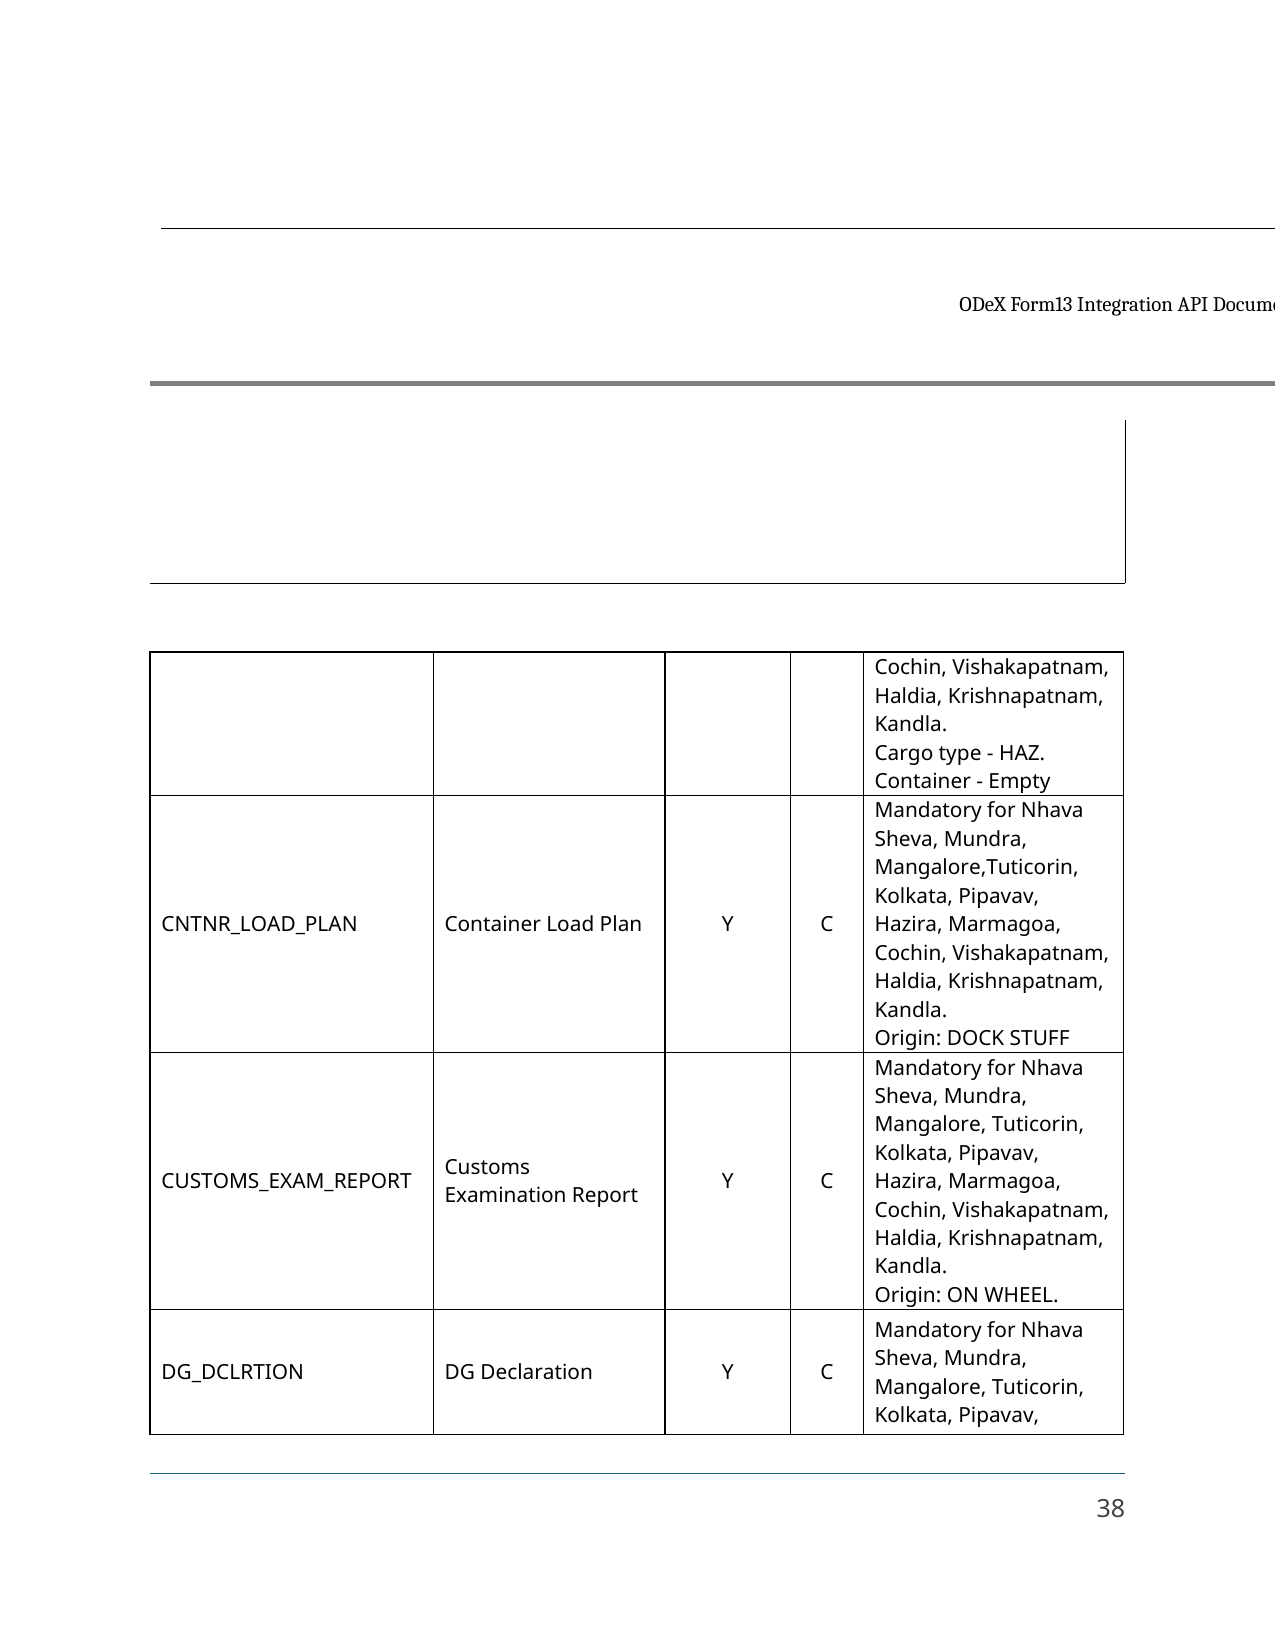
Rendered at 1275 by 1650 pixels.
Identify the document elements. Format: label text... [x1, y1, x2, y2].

table_cell DG_DCLRTION [151, 1310, 433, 1434]
table_cell Y [666, 1053, 790, 1308]
table_cell Container Load Plan [434, 796, 664, 1052]
table_cell Mandatory for Nhava Sheva, Mundra, Mangalore, Tuticorin, Kolkata, Pipavav, Hazira, Marmagoa, Cochin, Vishakapatnam, Haldia, Krishnapatnam, Kandla. Origin: ON WHEEL. [864, 1053, 1123, 1308]
table_cell C [791, 796, 863, 1052]
table_cell Mandatory for Nhava Sheva, Mundra, Mangalore,Tuticorin, Kolkata, Pipavav, Hazira, Marmagoa, Cochin, Vishakapatnam, Haldia, Krishnapatnam, Kandla. Origin: DOCK STUFF [864, 796, 1123, 1052]
table_cell DG Declaration [434, 1310, 664, 1434]
table_cell Y [666, 1310, 790, 1434]
table_cell CNTNR_LOAD_PLAN [151, 796, 433, 1052]
table_cell [791, 653, 863, 794]
table_cell CUSTOMS_EXAM_REPORT [151, 1053, 433, 1308]
table_cell [434, 653, 664, 794]
table_cell C [791, 1310, 863, 1434]
table_cell Customs Examination Report [434, 1053, 664, 1308]
table_cell Y [666, 796, 790, 1052]
table_cell Cochin, Vishakapatnam, Haldia, Krishnapatnam, Kandla. Cargo type - HAZ. Container - Empty [864, 653, 1123, 794]
table_cell C [791, 1053, 863, 1308]
table_cell [666, 653, 790, 794]
table_cell Mandatory for Nhava Sheva, Mundra, Mangalore, Tuticorin, Kolkata, Pipavav, [864, 1310, 1123, 1434]
table_cell [151, 653, 433, 794]
